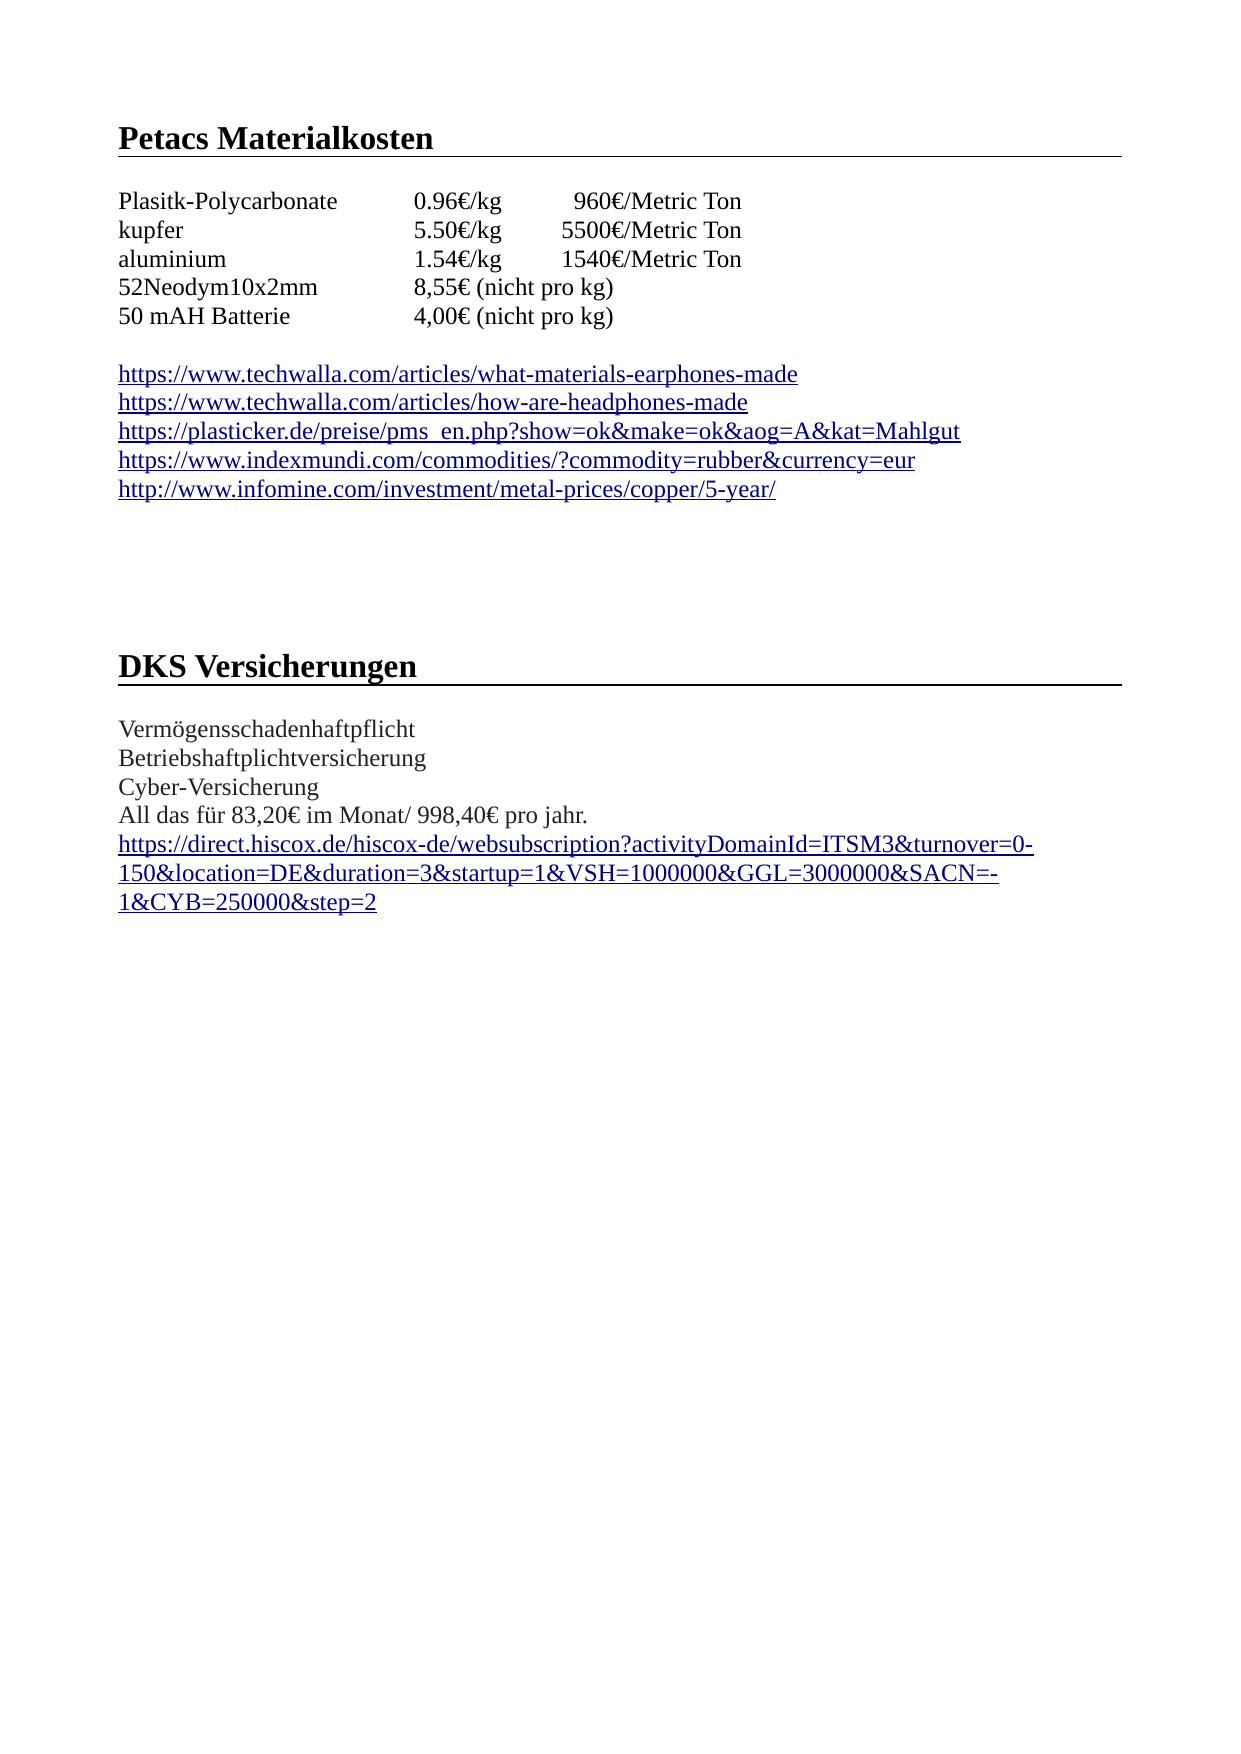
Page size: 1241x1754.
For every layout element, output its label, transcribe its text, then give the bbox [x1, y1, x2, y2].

text DKS Versicherungen [118, 646, 1122, 684]
text Vermögensschadenhaftpflicht [118, 714, 1122, 743]
text https://direct.hiscox.de/hiscox-de/websubscription?activityDomainId=ITSM3&turnover=0-150&location=DE&duration=3&startup=1&VSH=1000000&GGL=3000000&SACN=-1&CYB=250000&step=2 [118, 829, 1122, 916]
text https://www.indexmundi.com/commodities/?commodity=rubber&currency=eur [118, 445, 1122, 474]
text 50 mAH Batterie 4,00€ (nicht pro kg) [118, 301, 1122, 330]
text http://www.infomine.com/investment/metal-prices/copper/5-year/ [118, 474, 1122, 502]
text All das für 83,20€ im Monat/ 998,40€ pro jahr. [118, 801, 1122, 829]
text 52Neodym10x2mm 8,55€ (nicht pro kg) [118, 272, 1122, 301]
text Cyber-Versicherung [118, 772, 1122, 801]
text Petacs Materialkosten [118, 118, 1122, 156]
text kupfer 5.50€/kg 5500€/Metric Ton [118, 215, 1122, 244]
text aluminium 1.54€/kg 1540€/Metric Ton [118, 244, 1122, 272]
text https://www.techwalla.com/articles/how-are-headphones-made [118, 387, 1122, 416]
text Betriebshaftplichtversicherung [118, 743, 1122, 772]
text https://www.techwalla.com/articles/what-materials-earphones-made [118, 359, 1122, 387]
text https://plasticker.de/preise/pms_en.php?show=ok&make=ok&aog=A&kat=Mahlgut [118, 416, 1122, 445]
text Plasitk-Polycarbonate 0.96€/kg 960€/Metric Ton [118, 186, 1122, 215]
